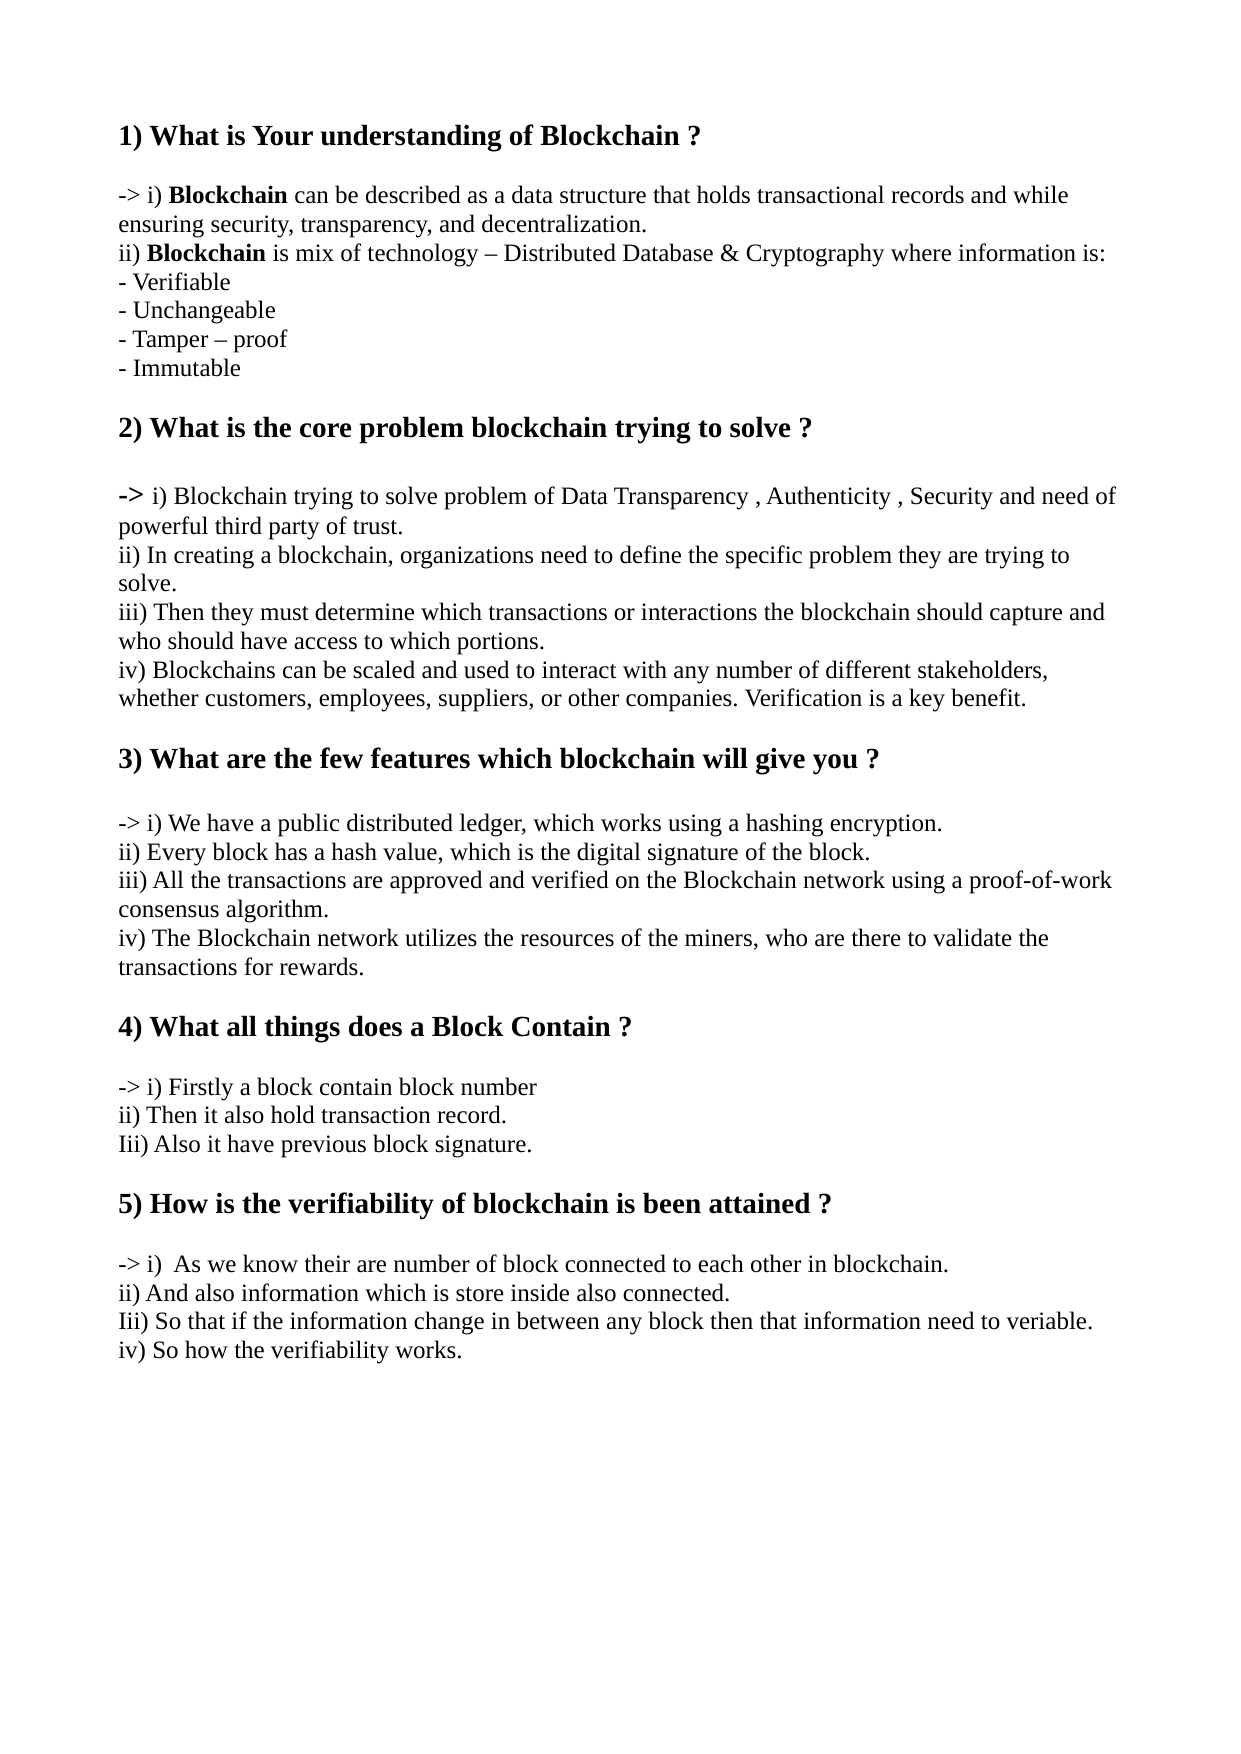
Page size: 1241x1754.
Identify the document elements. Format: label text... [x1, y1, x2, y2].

text - Verifiable [118, 267, 1122, 295]
text iii) Then they must determine which transactions or interactions the blockchain should capture and who should have access to which portions. [118, 597, 1122, 655]
text Iii) So that if the information change in between any block then that information need to veriable. [118, 1306, 1122, 1335]
text iv) So how the verifiability works. [118, 1335, 1122, 1364]
text - Immutable [118, 353, 1122, 382]
text iii) All the transactions are approved and verified on the Blockchain network using a proof-of-work consensus algorithm. [118, 866, 1122, 923]
text iv) The Blockchain network utilizes the resources of the miners, who are there to validate the transactions for rewards. [118, 923, 1122, 981]
text - Tamper – proof [118, 324, 1122, 353]
text 5) How is the verifiability of blockchain is been attained ? [118, 1187, 1122, 1220]
text -> i) As we know their are number of block connected to each other in blockchain. [118, 1249, 1122, 1278]
text 1) What is Your understanding of Blockchain ? [118, 118, 1122, 152]
text ii) And also information which is store inside also connected. [118, 1278, 1122, 1306]
text ii) Every block has a hash value, which is the digital signature of the block. [118, 837, 1122, 866]
text iv) Blockchains can be scaled and used to interact with any number of different stakeholders, whether customers, employees, suppliers, or other companies. Verification is a key benefit. [118, 655, 1122, 712]
text -> i) Blockchain trying to solve problem of Data Transparency , Authenticity , Security and need of powerful third party of trust. [118, 477, 1122, 540]
text 3) What are the few features which blockchain will give you ? [118, 741, 1122, 774]
text -> i) Blockchain can be described as a data structure that holds transactional records and while ensuring security, transparency, and decentralization. [118, 180, 1122, 238]
text -> i) We have a public distributed ledger, which works using a hashing encryption. [118, 808, 1122, 837]
text 4) What all things does a Block Contain ? [118, 1009, 1122, 1043]
text ii) In creating a blockchain, organizations need to define the specific problem they are trying to solve. [118, 540, 1122, 597]
text 2) What is the core problem blockchain trying to solve ? [118, 410, 1122, 444]
text ii) Then it also hold transaction record. [118, 1100, 1122, 1129]
text -> i) Firstly a block contain block number [118, 1072, 1122, 1100]
text - Unchangeable [118, 295, 1122, 324]
text Iii) Also it have previous block signature. [118, 1129, 1122, 1158]
text ii) Blockchain is mix of technology – Distributed Database & Cryptography where information is: [118, 238, 1122, 267]
